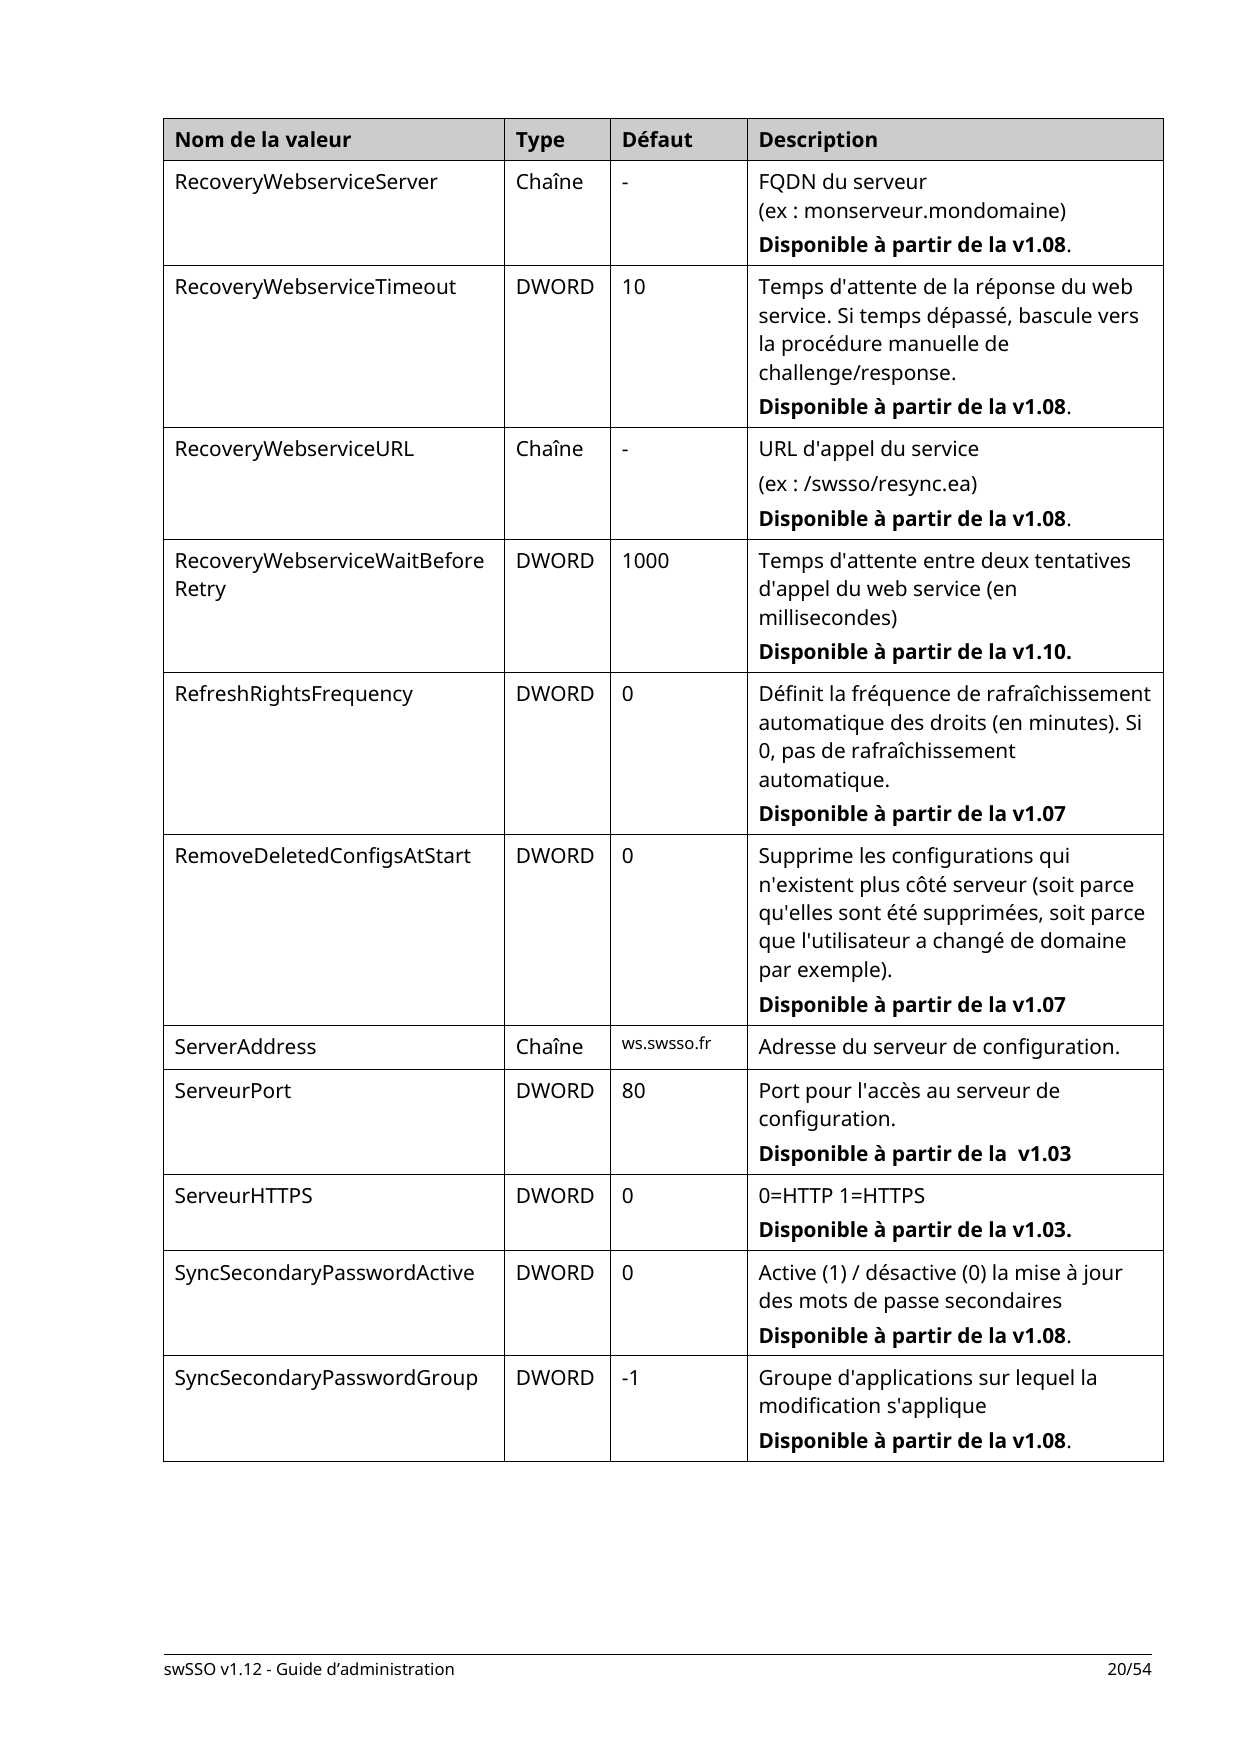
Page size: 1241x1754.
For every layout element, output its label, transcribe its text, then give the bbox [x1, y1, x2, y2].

table_cell Chaîne [505, 161, 610, 265]
table_cell DWORD [505, 540, 610, 672]
table_cell RecoveryWebserviceTimeout [164, 266, 504, 427]
table_cell Supprime les configurations qui n'existent plus côté serveur (soit parce qu'elles sont été supprimées, soit parce que l'utilisateur a changé de domaine par exemple). Disponible à partir de la v1.07 [748, 835, 1163, 1024]
table_cell ServeurHTTPS [164, 1175, 504, 1250]
table_cell -1 [611, 1356, 747, 1461]
table_cell DWORD [505, 1356, 610, 1461]
table_cell SyncSecondaryPasswordActive [164, 1251, 504, 1355]
table_header Description [748, 119, 1163, 160]
table_cell Chaîne [505, 428, 610, 538]
table_cell - [611, 428, 747, 538]
table_cell SyncSecondaryPasswordGroup [164, 1356, 504, 1461]
table_cell RecoveryWebserviceServer [164, 161, 504, 265]
table_cell 0 [611, 1175, 747, 1250]
table_cell RemoveDeletedConfigsAtStart [164, 835, 504, 1024]
table_cell Temps d'attente de la réponse du web service. Si temps dépassé, bascule vers la procédure manuelle de challenge/response. Disponible à partir de la v1.08. [748, 266, 1163, 427]
table_cell Adresse du serveur de configuration. [748, 1026, 1163, 1068]
table_cell RefreshRightsFrequency [164, 673, 504, 834]
table_cell 80 [611, 1070, 747, 1174]
table_cell 0=HTTP 1=HTTPS Disponible à partir de la v1.03. [748, 1175, 1163, 1250]
table_cell DWORD [505, 266, 610, 427]
table_cell ws.swsso.fr [611, 1026, 747, 1068]
table_cell DWORD [505, 1175, 610, 1250]
table_header Nom de la valeur [164, 119, 504, 160]
table_cell RecoveryWebserviceURL [164, 428, 504, 538]
table_cell 0 [611, 1251, 747, 1355]
table_cell DWORD [505, 673, 610, 834]
table_cell ServeurPort [164, 1070, 504, 1174]
table_cell URL d'appel du service (ex : /swsso/resync.ea) Disponible à partir de la v1.08. [748, 428, 1163, 538]
table_cell RecoveryWebserviceWaitBeforeRetry [164, 540, 504, 672]
table_cell 1000 [611, 540, 747, 672]
table_header Défaut [611, 119, 747, 160]
table_cell DWORD [505, 835, 610, 1024]
table_cell ServerAddress [164, 1026, 504, 1068]
table_cell Définit la fréquence de rafraîchissement automatique des droits (en minutes). Si 0, pas de rafraîchissement automatique. Disponible à partir de la v1.07 [748, 673, 1163, 834]
table_cell 0 [611, 673, 747, 834]
table_cell Chaîne [505, 1026, 610, 1068]
table_cell 0 [611, 835, 747, 1024]
table_cell DWORD [505, 1070, 610, 1174]
table_cell Active (1) / désactive (0) la mise à jour des mots de passe secondaires Disponible à partir de la v1.08. [748, 1251, 1163, 1355]
table_cell FQDN du serveur (ex : monserveur.mondomaine) Disponible à partir de la v1.08. [748, 161, 1163, 265]
table_cell - [611, 161, 747, 265]
table_cell DWORD [505, 1251, 610, 1355]
table_cell 10 [611, 266, 747, 427]
table_cell Groupe d'applications sur lequel la modification s'applique Disponible à partir de la v1.08. [748, 1356, 1163, 1461]
table_cell Temps d'attente entre deux tentatives d'appel du web service (en millisecondes) Disponible à partir de la v1.10. [748, 540, 1163, 672]
table_cell Port pour l'accès au serveur de configuration. Disponible à partir de la v1.03 [748, 1070, 1163, 1174]
table_header Type [505, 119, 610, 160]
